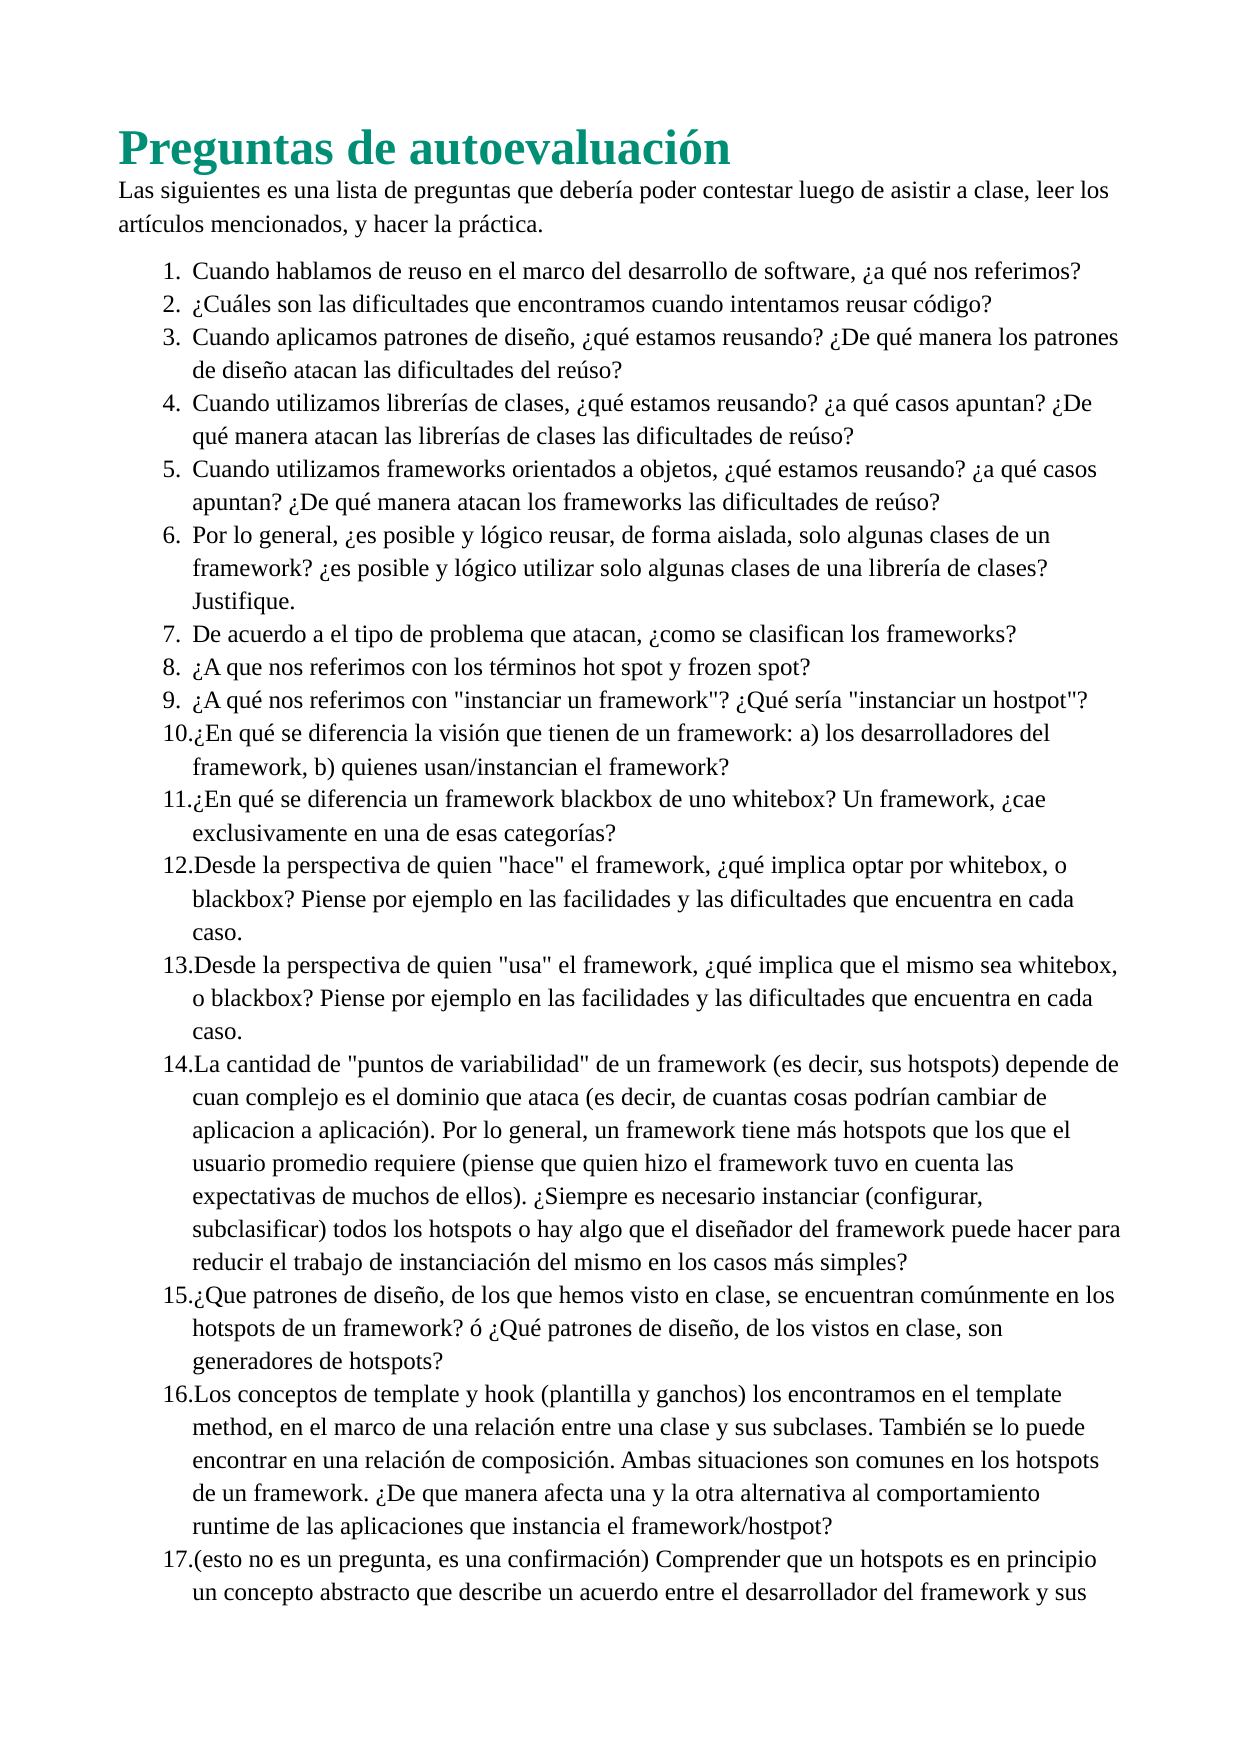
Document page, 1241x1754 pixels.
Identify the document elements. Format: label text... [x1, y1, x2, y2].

list ¿A qué nos referimos con "instanciar un framework"? ¿Qué sería "instanciar un hostpot"? [162, 686, 1122, 714]
list ¿En qué se diferencia la visión que tienen de un framework: a) los desarrolladores del framework, b) quienes usan/instancian el framework? [162, 718, 1122, 780]
list ¿Que patrones de diseño, de los que hemos visto en clase, se encuentran comúnmente en los hotspots de un framework? ó ¿Qué patrones de diseño, de los vistos en clase, son generadores de hotspots? [162, 1280, 1122, 1375]
list Por lo general, ¿es posible y lógico reusar, de forma aislada, solo algunas clases de un framework? ¿es posible y lógico utilizar solo algunas clases de una librería de clases? Justifique. [162, 520, 1122, 615]
list ¿A que nos referimos con los términos hot spot y frozen spot? [162, 652, 1122, 681]
list Desde la perspectiva de quien "hace" el framework, ¿qué implica optar por whitebox, o blackbox? Piense por ejemplo en las facilidades y las dificultades que encuentra en cada caso. [162, 851, 1122, 945]
list De acuerdo a el tipo de problema que atacan, ¿como se clasifican los frameworks? [162, 619, 1122, 648]
list Cuando utilizamos frameworks orientados a objetos, ¿qué estamos reusando? ¿a qué casos apuntan? ¿De qué manera atacan los frameworks las dificultades de reúso? [162, 454, 1122, 516]
list ¿Cuáles son las dificultades que encontramos cuando intentamos reusar código? [162, 289, 1122, 318]
list Cuando aplicamos patrones de diseño, ¿qué estamos reusando? ¿De qué manera los patrones de diseño atacan las dificultades del reúso? [162, 322, 1122, 384]
list La cantidad de "puntos de variabilidad" de un framework (es decir, sus hotspots) depende de cuan complejo es el dominio que ataca (es decir, de cuantas cosas podrían cambiar de aplicacion a aplicación). Por lo general, un framework tiene más hotspots que los que el usuario promedio requiere (piense que quien hizo el framework tuvo en cuenta las expectativas de muchos de ellos). ¿Siempre es necesario instanciar (configurar, subclasificar) todos los hotspots o hay algo que el diseñador del framework puede hacer para reducir el trabajo de instanciación del mismo en los casos más simples? [162, 1049, 1122, 1276]
list Desde la perspectiva de quien "usa" el framework, ¿qué implica que el mismo sea whitebox, o blackbox? Piense por ejemplo en las facilidades y las dificultades que encuentra en cada caso. [162, 950, 1122, 1044]
list Los conceptos de template y hook (plantilla y ganchos) los encontramos en el template method, en el marco de una relación entre una clase y sus subclases. También se lo puede encontrar en una relación de composición. Ambas situaciones son comunes en los hotspots de un framework. ¿De que manera afecta una y la otra alternativa al comportamiento runtime de las aplicaciones que instancia el framework/hostpot? [162, 1379, 1122, 1540]
text Las siguientes es una lista de preguntas que debería poder contestar luego de asistir a clase, leer los artículos mencionados, y hacer la práctica. [118, 176, 1122, 237]
list (esto no es un pregunta, es una confirmación) Comprender que un hotspots es en principio un concepto abstracto que describe un acuerdo entre el desarrollador del framework y sus [162, 1544, 1122, 1606]
list Cuando hablamos de reuso en el marco del desarrollo de software, ¿a qué nos referimos? [162, 256, 1122, 285]
list ¿En qué se diferencia un framework blackbox de uno whitebox? Un framework, ¿cae exclusivamente en una de esas categorías? [162, 784, 1122, 846]
subtitle Preguntas de autoevaluación [118, 118, 1122, 176]
list Cuando utilizamos librerías de clases, ¿qué estamos reusando? ¿a qué casos apuntan? ¿De qué manera atacan las librerías de clases las dificultades de reúso? [162, 388, 1122, 450]
